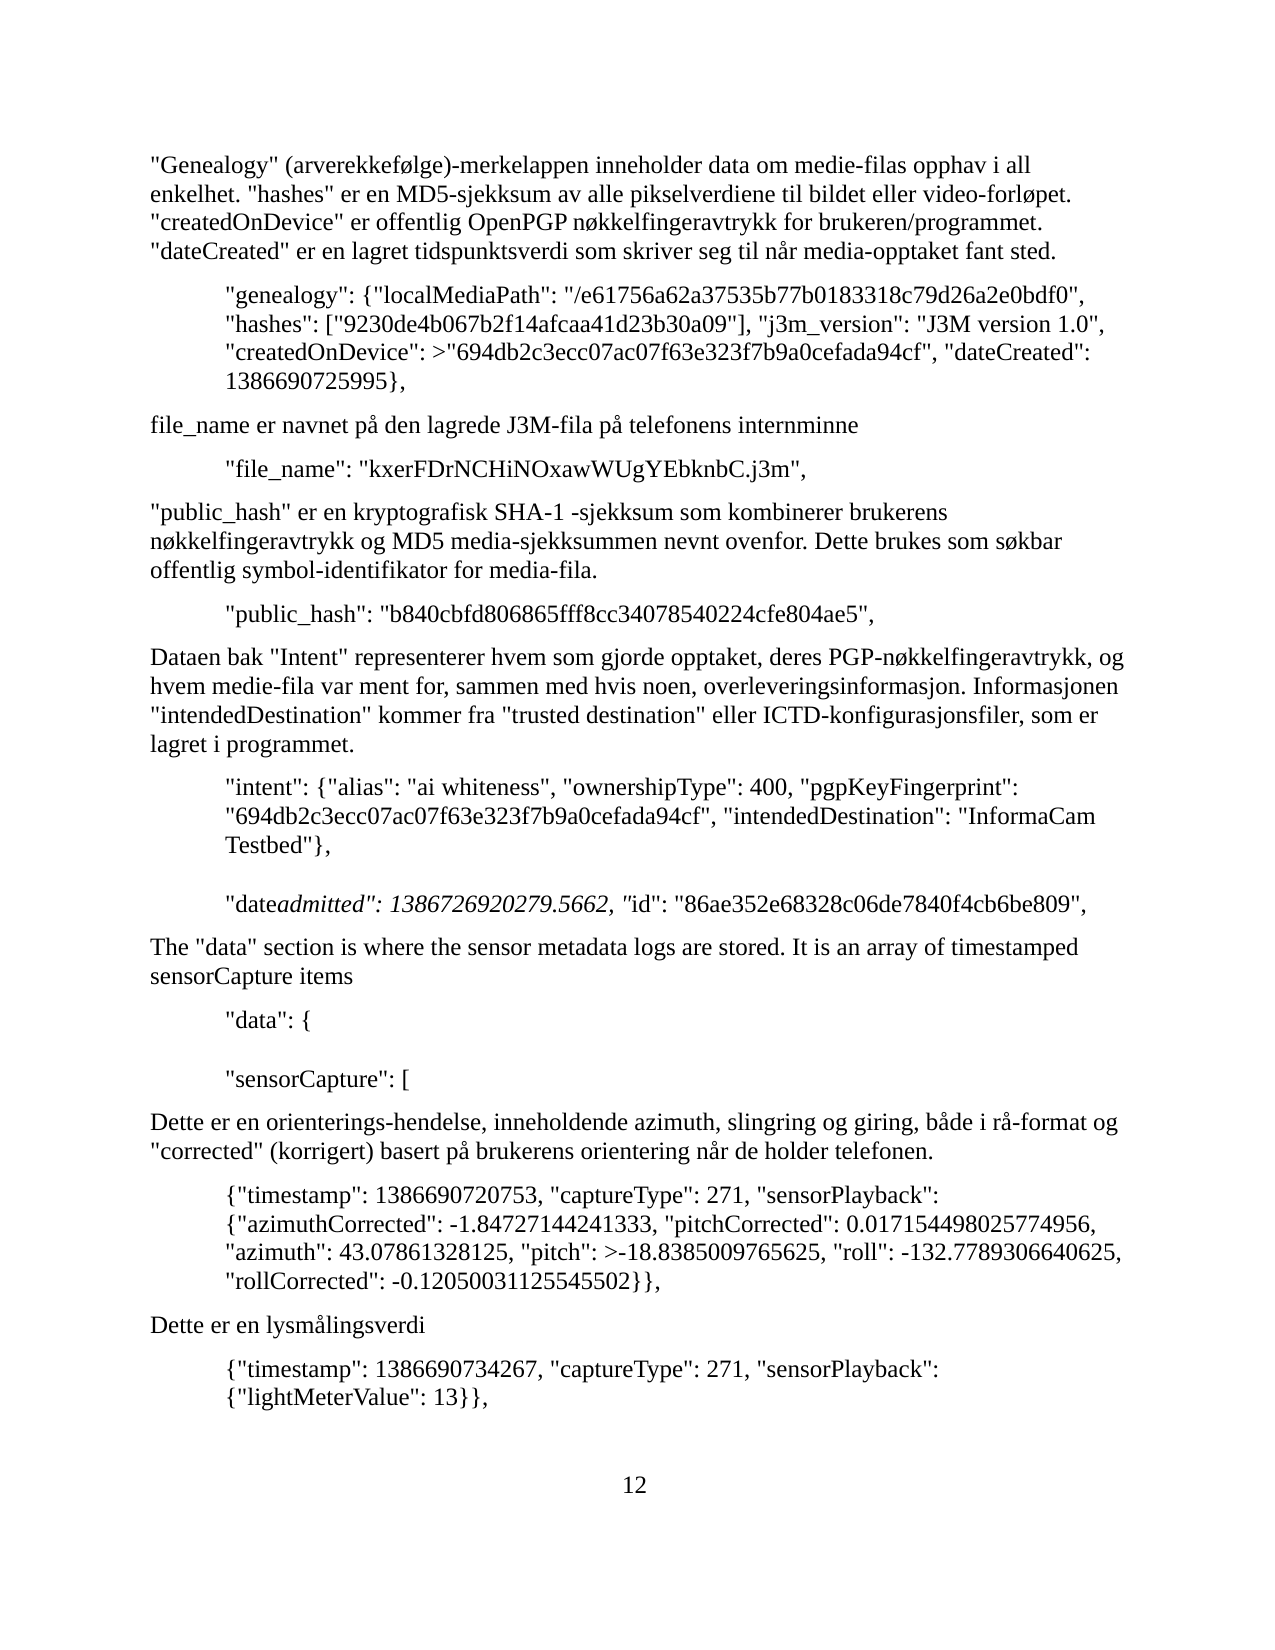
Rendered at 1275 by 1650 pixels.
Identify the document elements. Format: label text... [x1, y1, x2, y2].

text {"timestamp": 1386690734267, "captureType": 271, "sensorPlayback": {"lightMeterValue": 13}}, [225, 1354, 1125, 1411]
text "public_hash" er en kryptografisk SHA-1 -sjekksum som kombinerer brukerens nøkkelfingeravtrykk og MD5 media-sjekksummen nevnt ovenfor. Dette brukes som søkbar offentlig symbol-identifikator for media-fila. [150, 497, 1125, 584]
text "dateadmitted": 1386726920279.5662, "id": "86ae352e68328c06de7840f4cb6be809", [225, 889, 1125, 917]
text "Genealogy" (arverekkefølge)-merkelappen inneholder data om medie-filas opphav i all enkelhet. "hashes" er en MD5-sjekksum av alle pikselverdiene til bildet eller video-forløpet. "createdOnDevice" er offentlig OpenPGP nøkkelfingeravtrykk for brukeren/programmet. "dateCreated" er en lagret tidspunktsverdi som skriver seg til når media-opptaket fant sted. [150, 150, 1125, 265]
text Dataen bak "Intent" representerer hvem som gjorde opptaket, deres PGP-nøkkelfingeravtrykk, og hvem medie-fila var ment for, sammen med hvis noen, overleveringsinformasjon. Informasjonen "intendedDestination" kommer fra "trusted destination" eller ICTD-konfigurasjonsfiler, som er lagret i programmet. [150, 642, 1125, 757]
text "genealogy": {"localMediaPath": "/e61756a62a37535b77b0183318c79d26a2e0bdf0", "hashes": ["9230de4b067b2f14afcaa41d23b30a09"], "j3m_version": "J3M version 1.0", "createdOnDevice": >"694db2c3ecc07ac07f63e323f7b9a0cefada94cf", "dateCreated": 1386690725995}, [225, 280, 1125, 395]
text The "data" section is where the sensor metadata logs are stored. It is an array of timestamped sensorCapture items [150, 932, 1125, 990]
text {"timestamp": 1386690720753, "captureType": 271, "sensorPlayback": {"azimuthCorrected": -1.84727144241333, "pitchCorrected": 0.017154498025774956, "azimuth": 43.07861328125, "pitch": >-18.8385009765625, "roll": -132.7789306640625, "rollCorrected": -0.12050031125545502}}, [225, 1180, 1125, 1295]
text "intent": {"alias": "ai whiteness", "ownershipType": 400, "pgpKeyFingerprint": "694db2c3ecc07ac07f63e323f7b9a0cefada94cf", "intendedDestination": "InformaCam Testbed"}, [225, 772, 1125, 859]
text file_name er navnet på den lagrede J3M-fila på telefonens internminne [150, 410, 1125, 439]
text "file_name": "kxerFDrNCHiNOxawWUgYEbknbC.j3m", [225, 454, 1125, 482]
text Dette er en lysmålingsverdi [150, 1310, 1125, 1339]
text Dette er en orienterings-hendelse, inneholdende azimuth, slingring og giring, både i rå-format og "corrected" (korrigert) basert på brukerens orientering når de holder telefonen. [150, 1107, 1125, 1165]
text "sensorCapture": [ [225, 1064, 1125, 1092]
text "data": { [225, 1005, 1125, 1034]
text "public_hash": "b840cbfd806865fff8cc34078540224cfe804ae5", [225, 599, 1125, 627]
